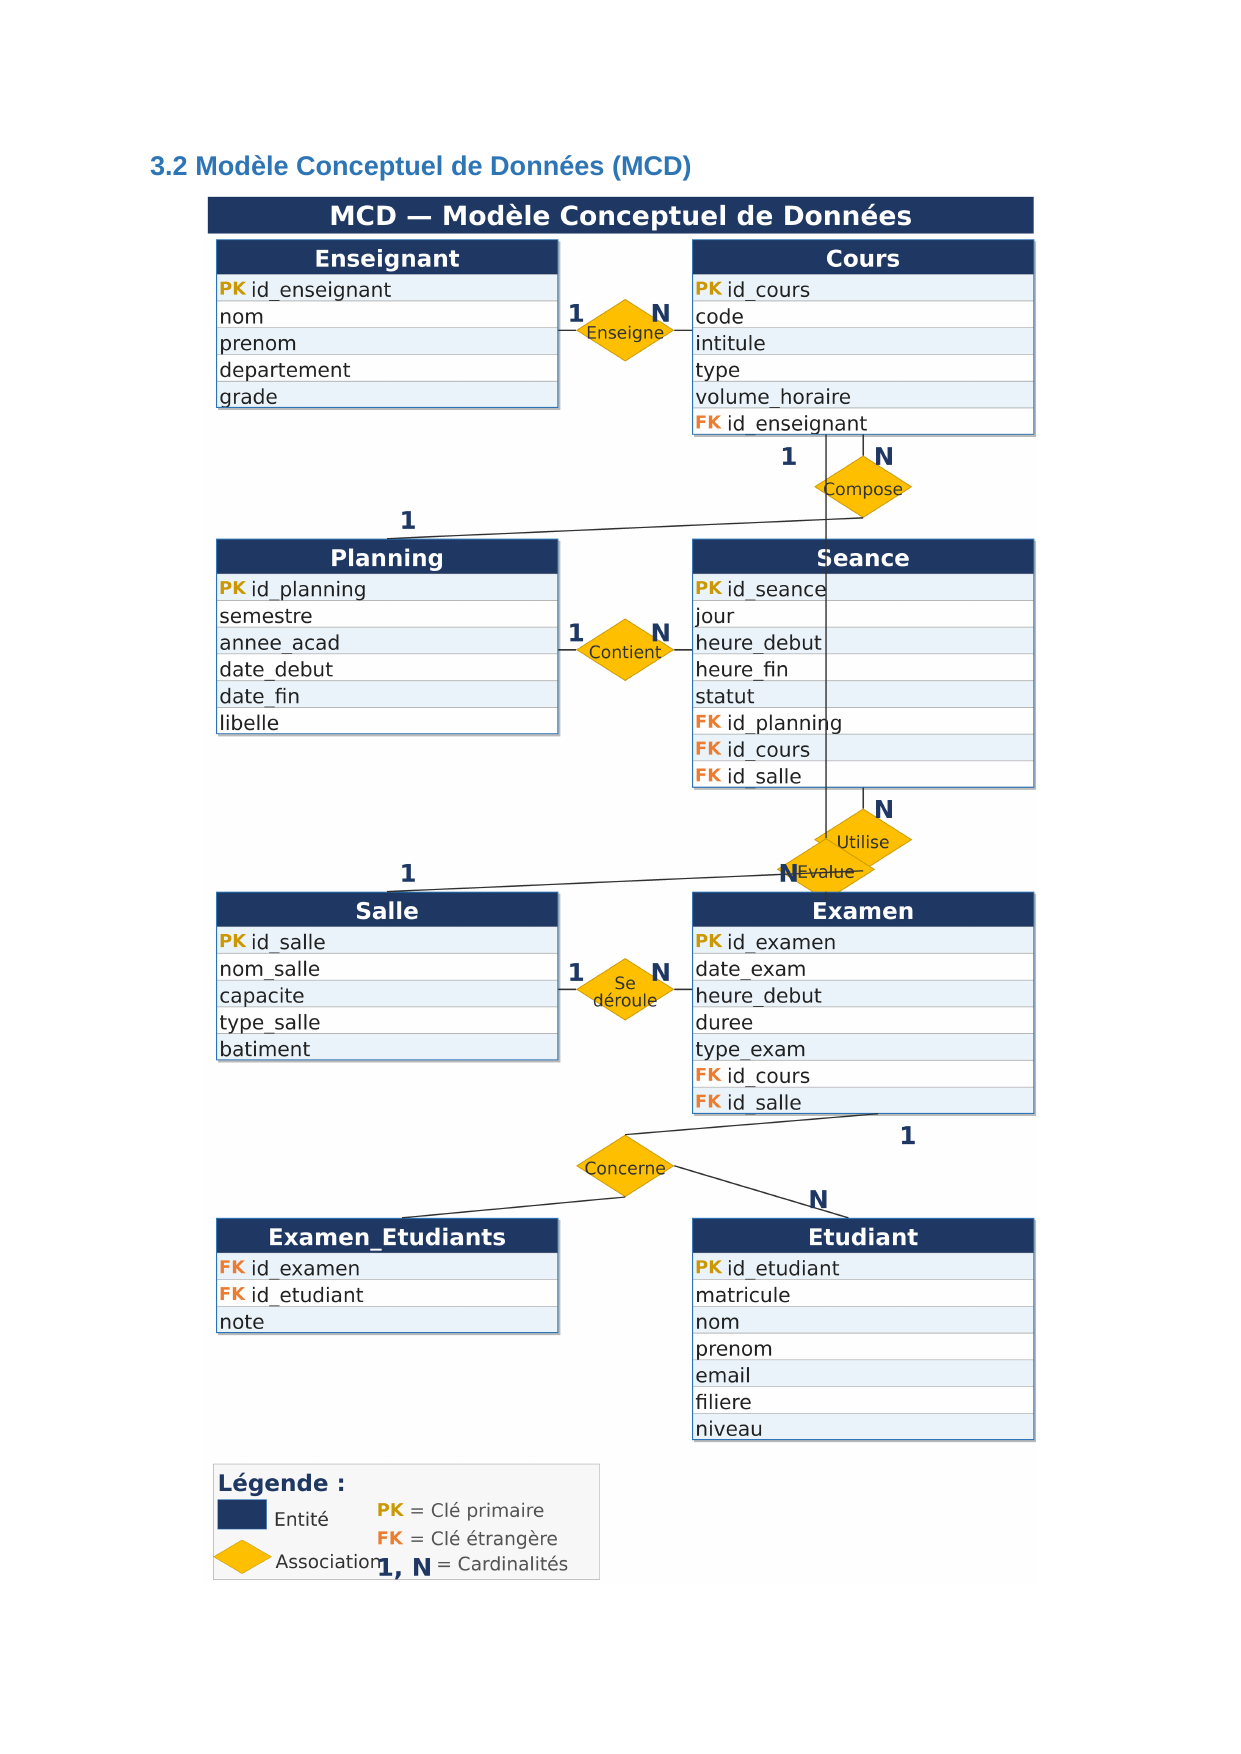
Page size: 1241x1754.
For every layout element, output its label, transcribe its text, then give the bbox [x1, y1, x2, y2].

picture [204, 193, 1037, 1584]
subtitle 3.2 Modèle Conceptuel de Données (MCD) [150, 150, 1090, 181]
